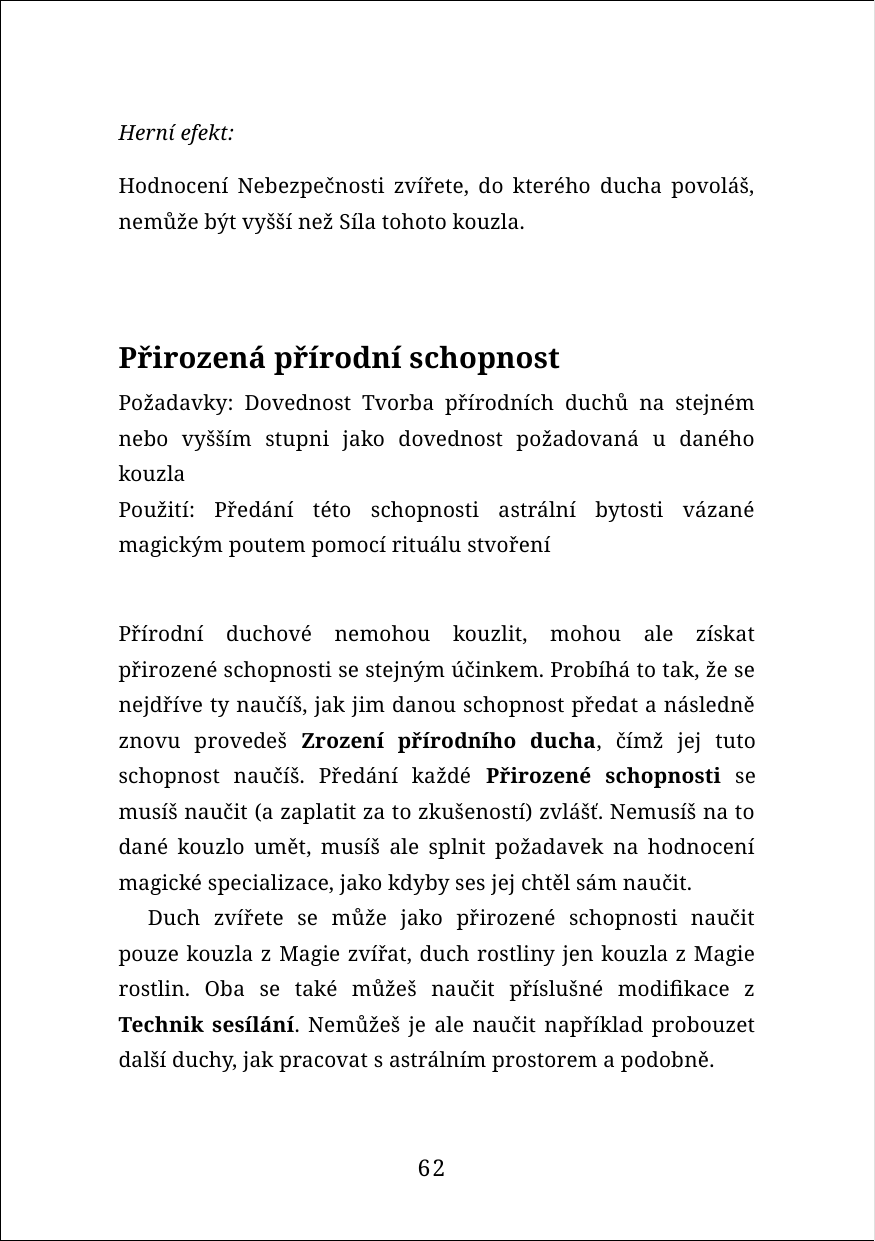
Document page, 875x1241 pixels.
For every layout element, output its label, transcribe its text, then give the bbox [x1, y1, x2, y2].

text Přírodní duchové nemohou kouzlit, mohou ale získat přirozené schopnosti se stejným účinkem. Probíhá to tak, že se nejdříve ty naučíš, jak jim danou schopnost předat a následně znovu provedeš Zrození přírodního ducha, čímž jej tuto schopnost naučíš. Předání každé Přirozené schopnosti se musíš naučit (a zaplatit za to zkušeností) zvlášť. Nemusíš na to dané kouzlo umět, musíš ale splnit požadavek na hodnocení magické specializace, jako kdyby ses jej chtěl sám naučit. Duch zvířete se může jako přirozené schopnosti naučit pouze kouzla z Magie zvířat, duch rostliny jen kouzla z Magie rostlin. Oba se také můžeš naučit příslušné modifikace z Technik sesílání. Nemůžeš je ale naučit například probouzet další duchy, jak pracovat s astrálním prostorem a podobně. [118, 619, 756, 1074]
subtitle Přirozená přírodní schopnost [118, 337, 756, 377]
text Požadavky: Dovednost Tvorba přírodních duchů na stejném nebo vyšším stupni jako dovednost požadovaná u daného kouzla Použití: Předání této schopnosti astrální bytosti vázané magickým poutem pomocí rituálu stvoření [118, 388, 756, 594]
text Herní efekt: [118, 118, 756, 147]
text Hodnocení Nebezpečnosti zvířete, do kterého ducha povoláš, nemůže být vyšší než Síla tohoto kouzla. [118, 171, 756, 235]
